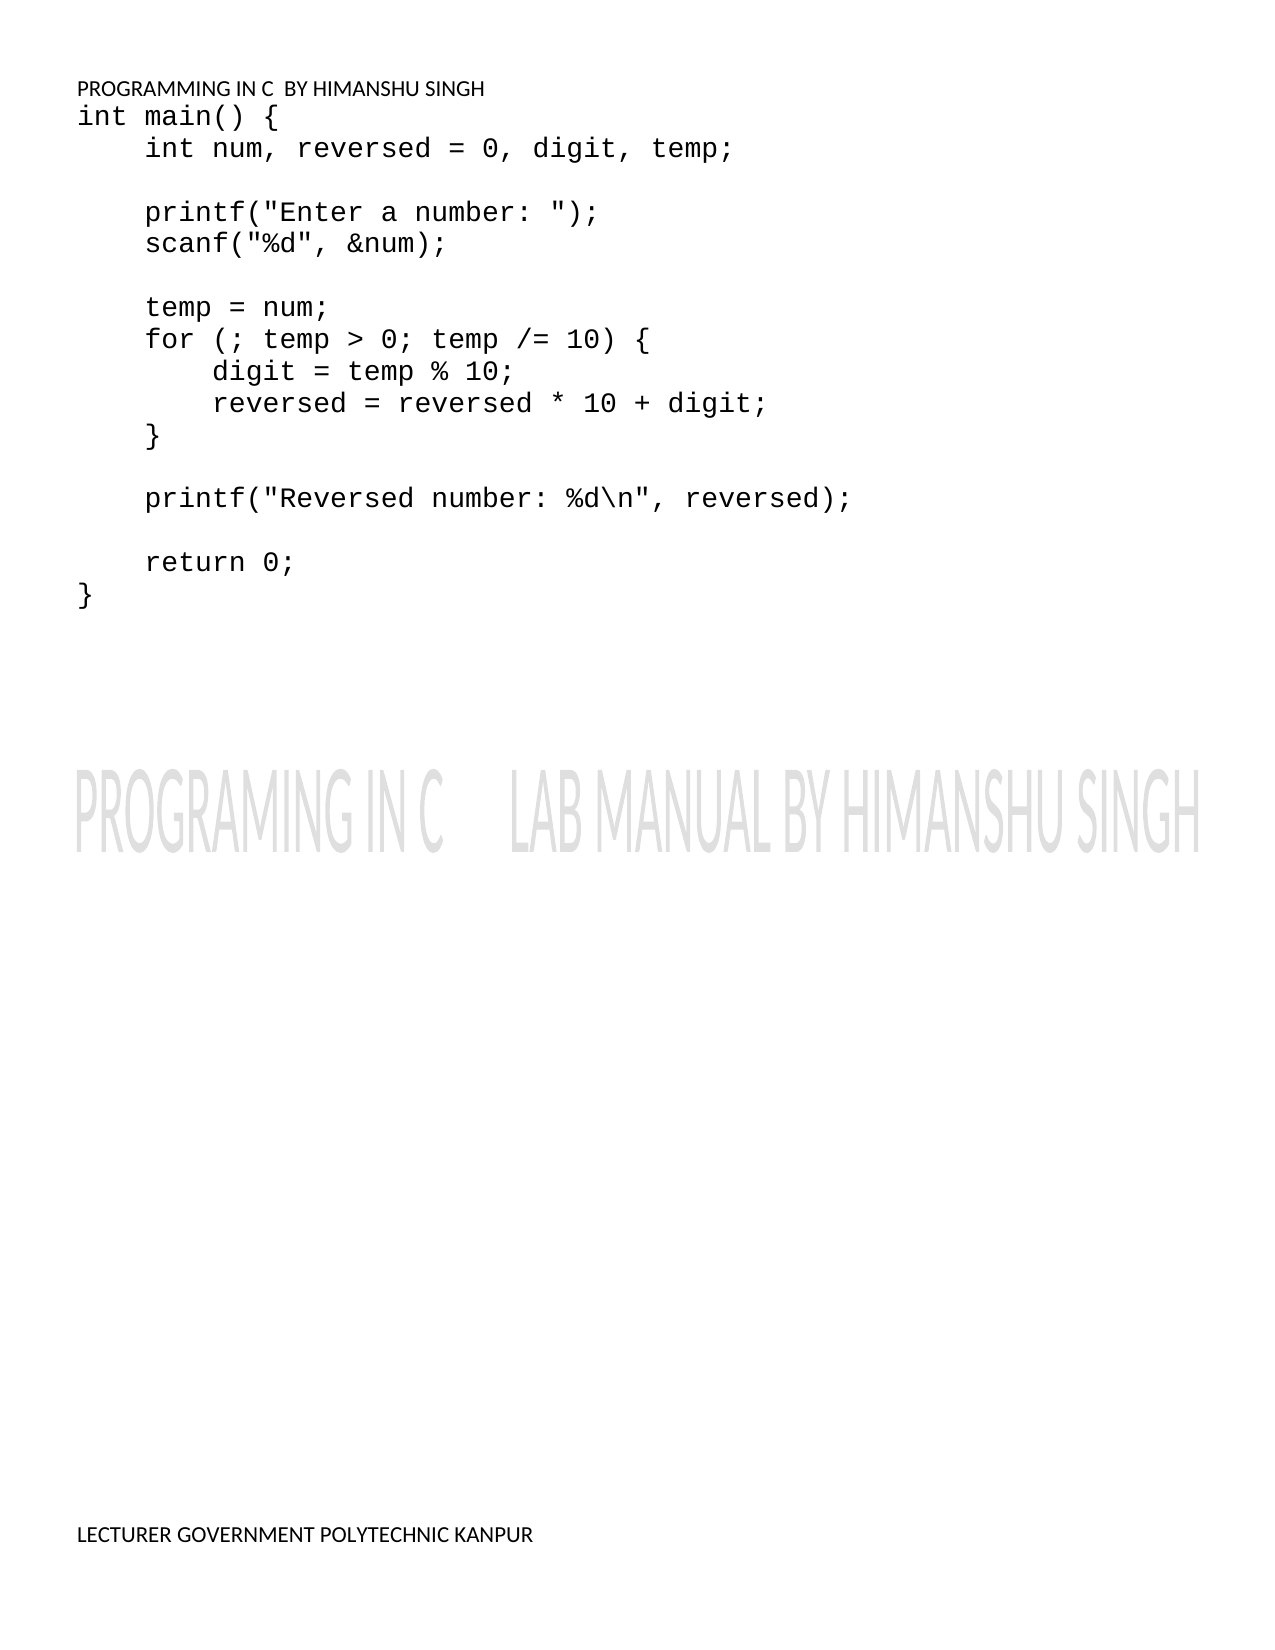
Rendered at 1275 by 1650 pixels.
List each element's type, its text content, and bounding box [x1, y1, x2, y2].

text reversed = reversed * 10 + digit; [77, 389, 1198, 421]
text digit = temp % 10; [77, 357, 1198, 389]
text printf("Enter a number: "); [77, 197, 1198, 229]
text } [77, 421, 1198, 452]
text for (; temp > 0; temp /= 10) { [77, 325, 1198, 357]
text } [77, 580, 1198, 612]
text return 0; [77, 548, 1198, 580]
text printf("Reversed number: %d\n", reversed); [77, 484, 1198, 516]
text scanf("%d", &num); [77, 229, 1198, 261]
text int main() { [77, 102, 1198, 134]
text temp = num; [77, 293, 1198, 325]
text int num, reversed = 0, digit, temp; [77, 134, 1198, 166]
